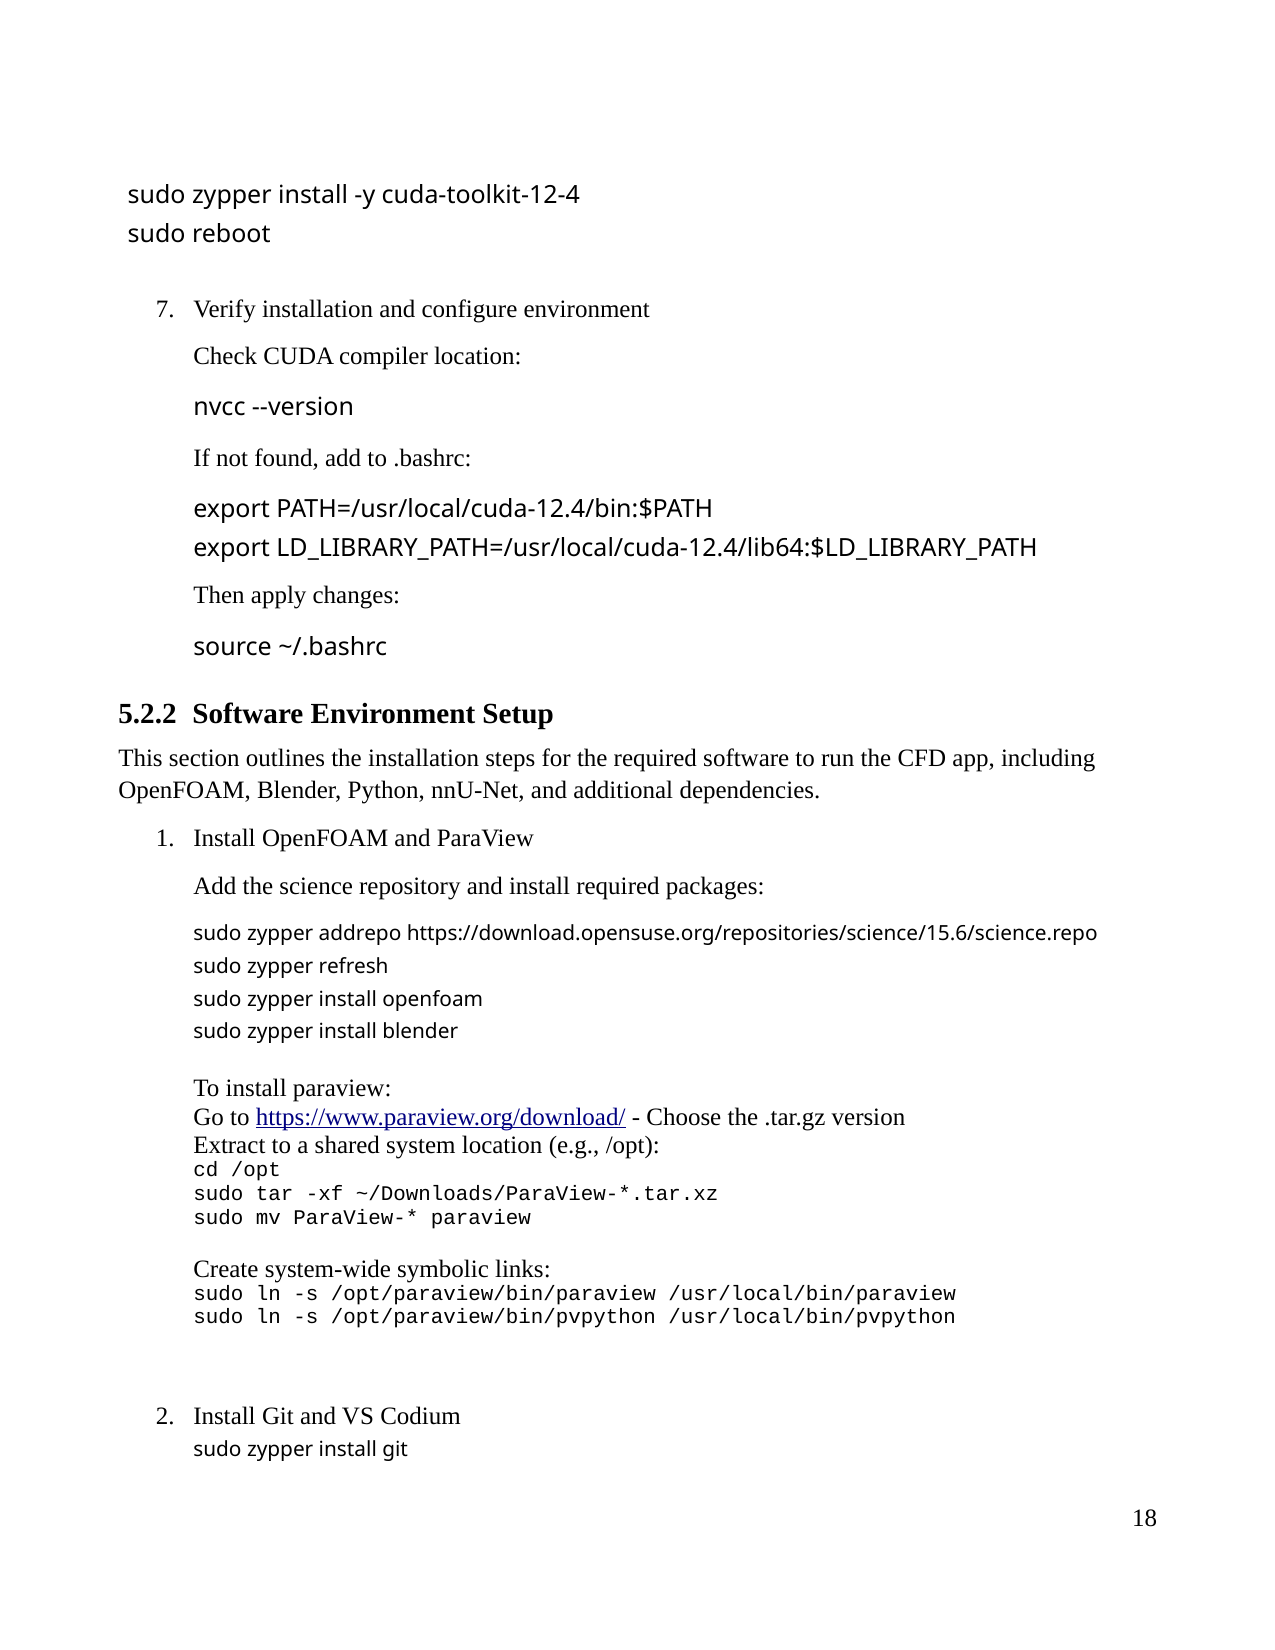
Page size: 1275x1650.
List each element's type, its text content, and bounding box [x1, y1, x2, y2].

list Check CUDA compiler location: [156, 341, 1157, 370]
list Install Git and VS Codium sudo zypper install git [156, 1401, 1157, 1463]
list Verify installation and configure environment [156, 294, 1157, 323]
list source ~/.bashrc [156, 628, 1157, 662]
list sudo zypper install openfoam [156, 984, 1157, 1012]
text This section outlines the installation steps for the required software to run the CFD app, including OpenFOAM, Blender, Python, nnU-Net, and additional dependencies. [118, 743, 1157, 804]
list sudo zypper install blender To install paraview: Go to https://www.paraview.org/download/ - Choose the .tar.gz version Extract to a shared system location (e.g., /opt): cd /opt sudo tar -xf ~/Downloads/ParaView-*.tar.xz sudo mv ParaView-* paraview Create system-wide symbolic links: sudo ln -s /opt/paraview/bin/paraview /usr/local/bin/paraview sudo ln -s /opt/paraview/bin/pvpython /usr/local/bin/pvpython [156, 1016, 1157, 1359]
subtitle Software Environment Setup [118, 697, 1157, 730]
list nvcc --version [156, 389, 1157, 423]
list export LD_LIBRARY_PATH=/usr/local/cuda-12.4/lib64:$LD_LIBRARY_PATH [156, 529, 1157, 564]
list Install OpenFOAM and ParaView [156, 823, 1157, 852]
list sudo zypper install -y cuda-toolkit-12-4 sudo reboot [90, 176, 1157, 289]
list Then apply changes: [156, 581, 1157, 609]
list sudo zypper refresh [156, 951, 1157, 979]
list export PATH=/usr/local/cuda-12.4/bin:$PATH [156, 490, 1157, 524]
list sudo zypper addrepo https://download.opensuse.org/repositories/science/15.6/science.repo [156, 918, 1157, 947]
list Add the science repository and install required packages: [156, 871, 1157, 899]
list If not found, add to .bashrc: [156, 443, 1157, 472]
